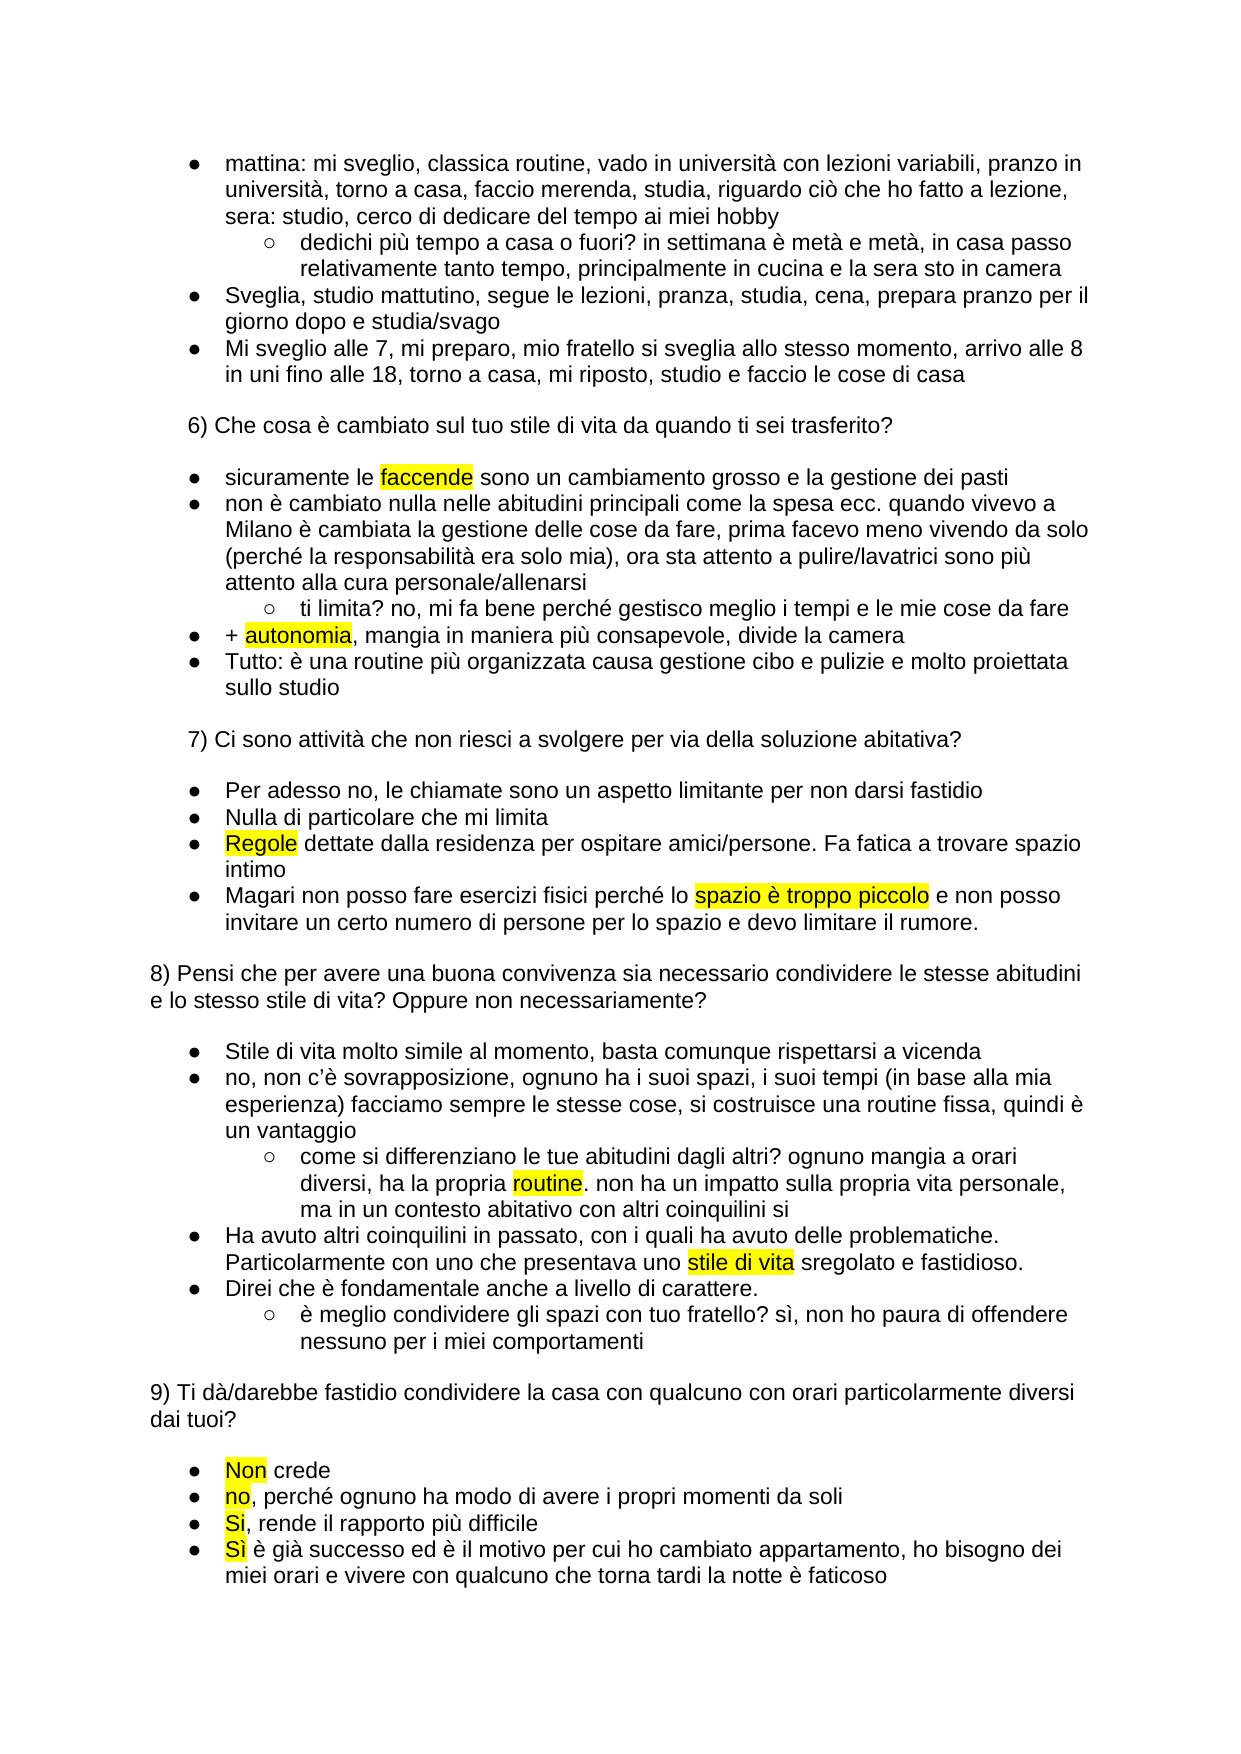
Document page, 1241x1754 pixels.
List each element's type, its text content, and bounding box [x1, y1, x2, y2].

list dedichi più tempo a casa o fuori? in settimana è metà e metà, in casa passo relativamente tanto tempo, principalmente in cucina e la sera sto in camera [262, 229, 1090, 282]
list sicuramente le faccende sono un cambiamento grosso e la gestione dei pasti [187, 463, 1090, 490]
list Sì è già successo ed è il motivo per cui ho cambiato appartamento, ho bisogno dei miei orari e vivere con qualcuno che torna tardi la notte è faticoso [187, 1536, 1090, 1589]
list Per adesso no, le chiamate sono un aspetto limitante per non darsi fastidio [187, 777, 1090, 803]
list Magari non posso fare esercizi fisici perché lo spazio è troppo piccolo e non posso invitare un certo numero di persone per lo spazio e devo limitare il rumore. [187, 882, 1090, 935]
list Si, rende il rapporto più difficile [187, 1509, 1090, 1536]
list Regole dettate dalla residenza per ospitare amici/persone. Fa fatica a trovare spazio intimo [187, 830, 1090, 882]
text 9) Ti dà/darebbe fastidio condividere la casa con qualcuno con orari particolarmente diversi dai tuoi? [150, 1379, 1090, 1432]
list ti limita? no, mi fa bene perché gestisco meglio i tempi e le mie cose da fare [262, 595, 1090, 622]
list + autonomia, mangia in maniera più consapevole, divide la camera [187, 622, 1090, 648]
list Tutto: è una routine più organizzata causa gestione cibo e pulizie e molto proiettata sullo studio [187, 648, 1090, 701]
list come si differenziano le tue abitudini dagli altri? ognuno mangia a orari diversi, ha la propria routine. non ha un impatto sulla propria vita personale, ma in un contesto abitativo con altri coinquilini si [262, 1143, 1090, 1222]
list Nulla di particolare che mi limita [187, 803, 1090, 830]
list Stile di vita molto simile al momento, basta comunque rispettarsi a vicenda [187, 1038, 1090, 1064]
list è meglio condividere gli spazi con tuo fratello? sì, non ho paura di offendere nessuno per i miei comportamenti [262, 1301, 1090, 1354]
list no, perché ognuno ha modo di avere i propri momenti da soli [187, 1483, 1090, 1509]
text 8) Pensi che per avere una buona convivenza sia necessario condividere le stesse abitudini e lo stesso stile di vita? Oppure non necessariamente? [150, 960, 1090, 1013]
list no, non c’è sovrapposizione, ognuno ha i suoi spazi, i suoi tempi (in base alla mia esperienza) facciamo sempre le stesse cose, si costruisce una routine fissa, quindi è un vantaggio [187, 1064, 1090, 1143]
list Ha avuto altri coinquilini in passato, con i quali ha avuto delle problematiche. Particolarmente con uno che presentava uno stile di vita sregolato e fastidioso. [187, 1222, 1090, 1275]
text 6) Che cosa è cambiato sul tuo stile di vita da quando ti sei trasferito? [187, 412, 1090, 438]
list non è cambiato nulla nelle abitudini principali come la spesa ecc. quando vivevo a Milano è cambiata la gestione delle cose da fare, prima facevo meno vivendo da solo (perché la responsabilità era solo mia), ora sta attento a pulire/lavatrici sono più attento alla cura personale/allenarsi [187, 490, 1090, 595]
list mattina: mi sveglio, classica routine, vado in università con lezioni variabili, pranzo in università, torno a casa, faccio merenda, studia, riguardo ciò che ho fatto a lezione, sera: studio, cerco di dedicare del tempo ai miei hobby [187, 150, 1090, 229]
text 7) Ci sono attività che non riesci a svolgere per via della soluzione abitativa? [187, 726, 1090, 752]
list Direi che è fondamentale anche a livello di carattere. [187, 1275, 1090, 1301]
list Non crede [187, 1457, 1090, 1483]
list Sveglia, studio mattutino, segue le lezioni, pranza, studia, cena, prepara pranzo per il giorno dopo e studia/svago [187, 282, 1090, 334]
list Mi sveglio alle 7, mi preparo, mio fratello si sveglia allo stesso momento, arrivo alle 8 in uni fino alle 18, torno a casa, mi riposto, studio e faccio le cose di casa [187, 334, 1090, 387]
